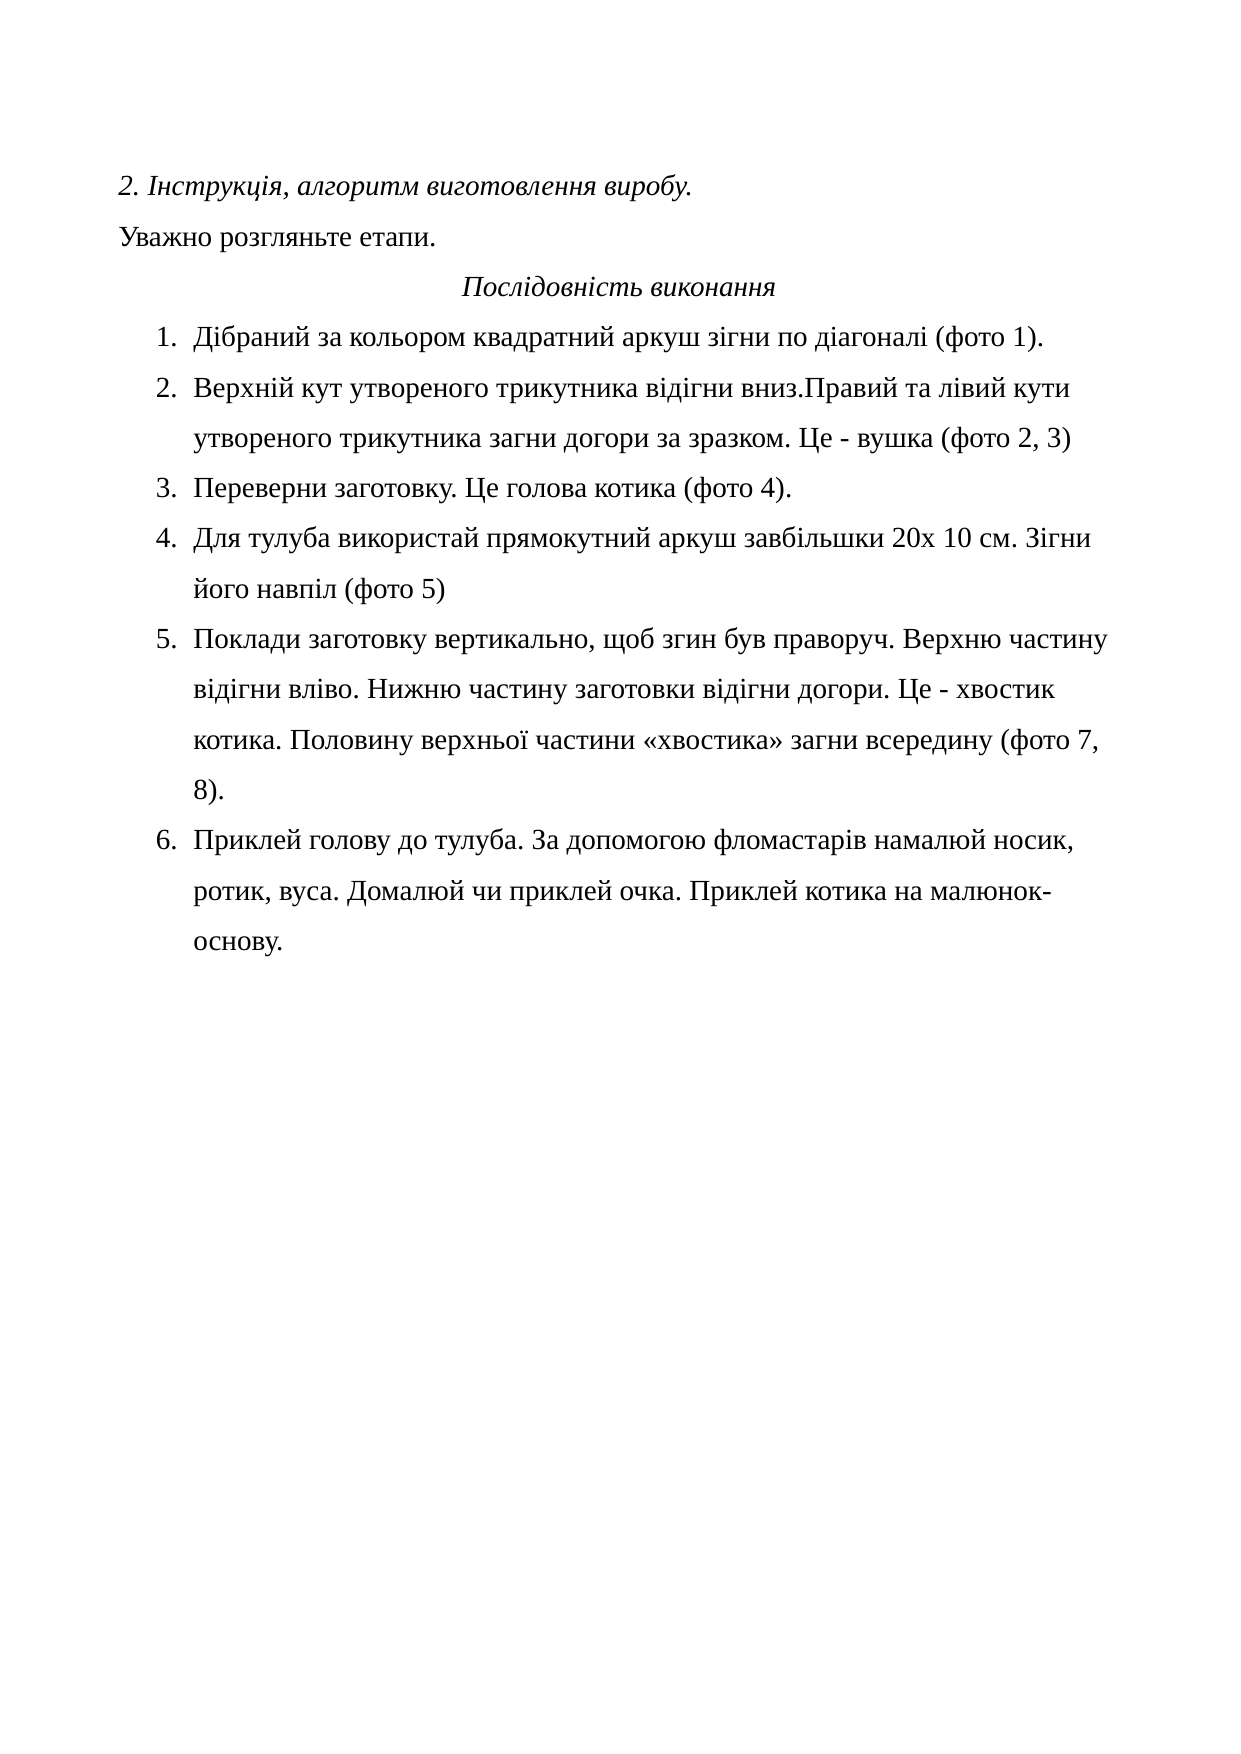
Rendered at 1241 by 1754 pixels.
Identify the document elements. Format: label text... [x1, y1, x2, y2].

list Переверни заготовку. Це голова котика (фото 4). [156, 470, 1122, 504]
list Дібраний за кольором квадратний аркуш зігни по діагоналі (фото 1). [156, 319, 1122, 353]
list Для тулуба використай прямокутний аркуш завбільшки 20х 10 см. Зігни його навпіл (фото 5) [156, 521, 1122, 604]
list Поклади заготовку вертикально, щоб згин був праворуч. Верхню частину відігни вліво. Нижню частину заготовки відігни догори. Це - хвостик котика. Половину верхньої частини «хвостика» загни всередину (фото 7, 8). [156, 621, 1122, 806]
text 2. Інструкція, алгоритм виготовлення виробу. [118, 168, 1122, 202]
list Приклей голову до тулуба. За допомогою фломастарів намалюй носик, ротик, вуса. Домалюй чи приклей очка. Приклей котика на малюнок-основу. [156, 822, 1122, 957]
text Послідовність виконання [118, 269, 1122, 303]
text Уважно розгляньте етапи. [118, 219, 1122, 252]
list Верхній кут утвореного трикутника відігни вниз.Правий та лівий кути утвореного трикутника загни догори за зразком. Це - вушка (фото 2, 3) [156, 370, 1122, 453]
